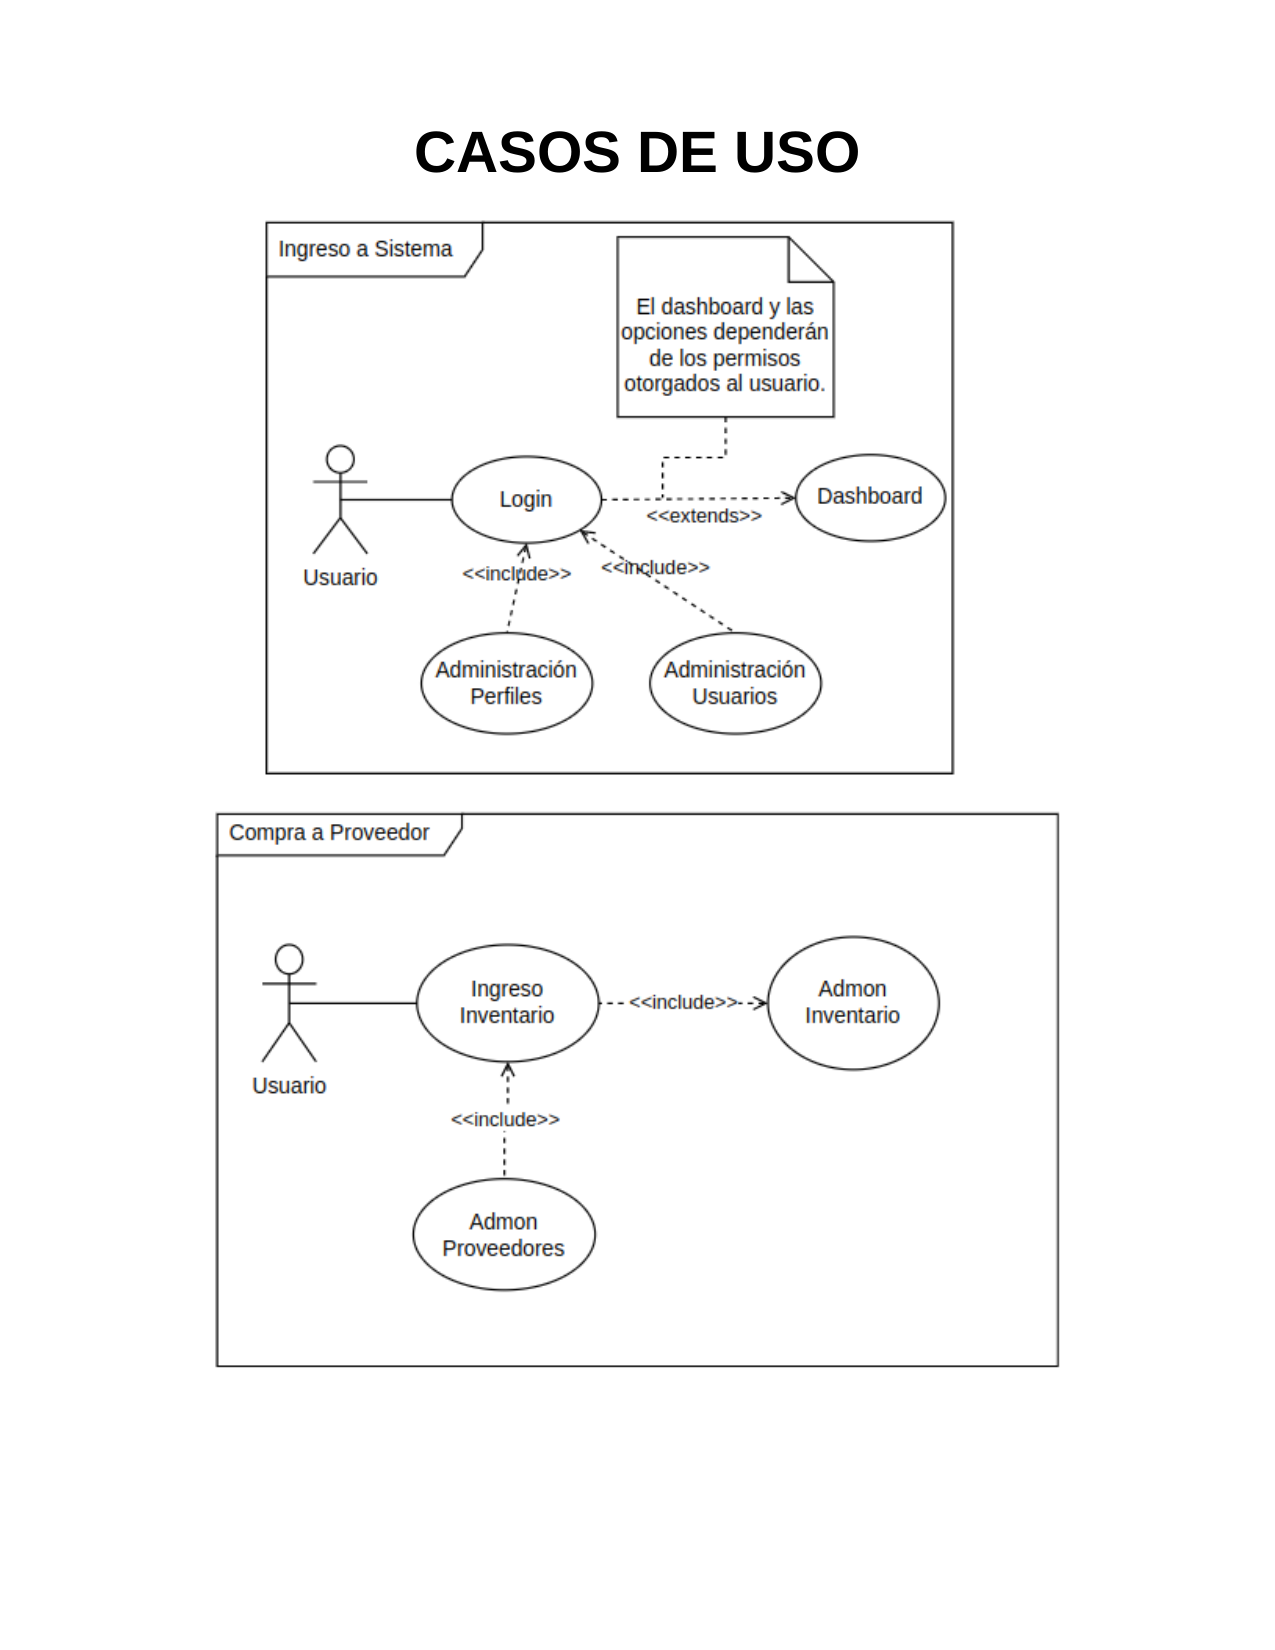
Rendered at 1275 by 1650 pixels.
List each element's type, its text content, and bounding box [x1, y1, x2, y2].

picture [211, 809, 1064, 1372]
picture [258, 216, 961, 781]
title CASOS DE USO [118, 118, 1157, 185]
